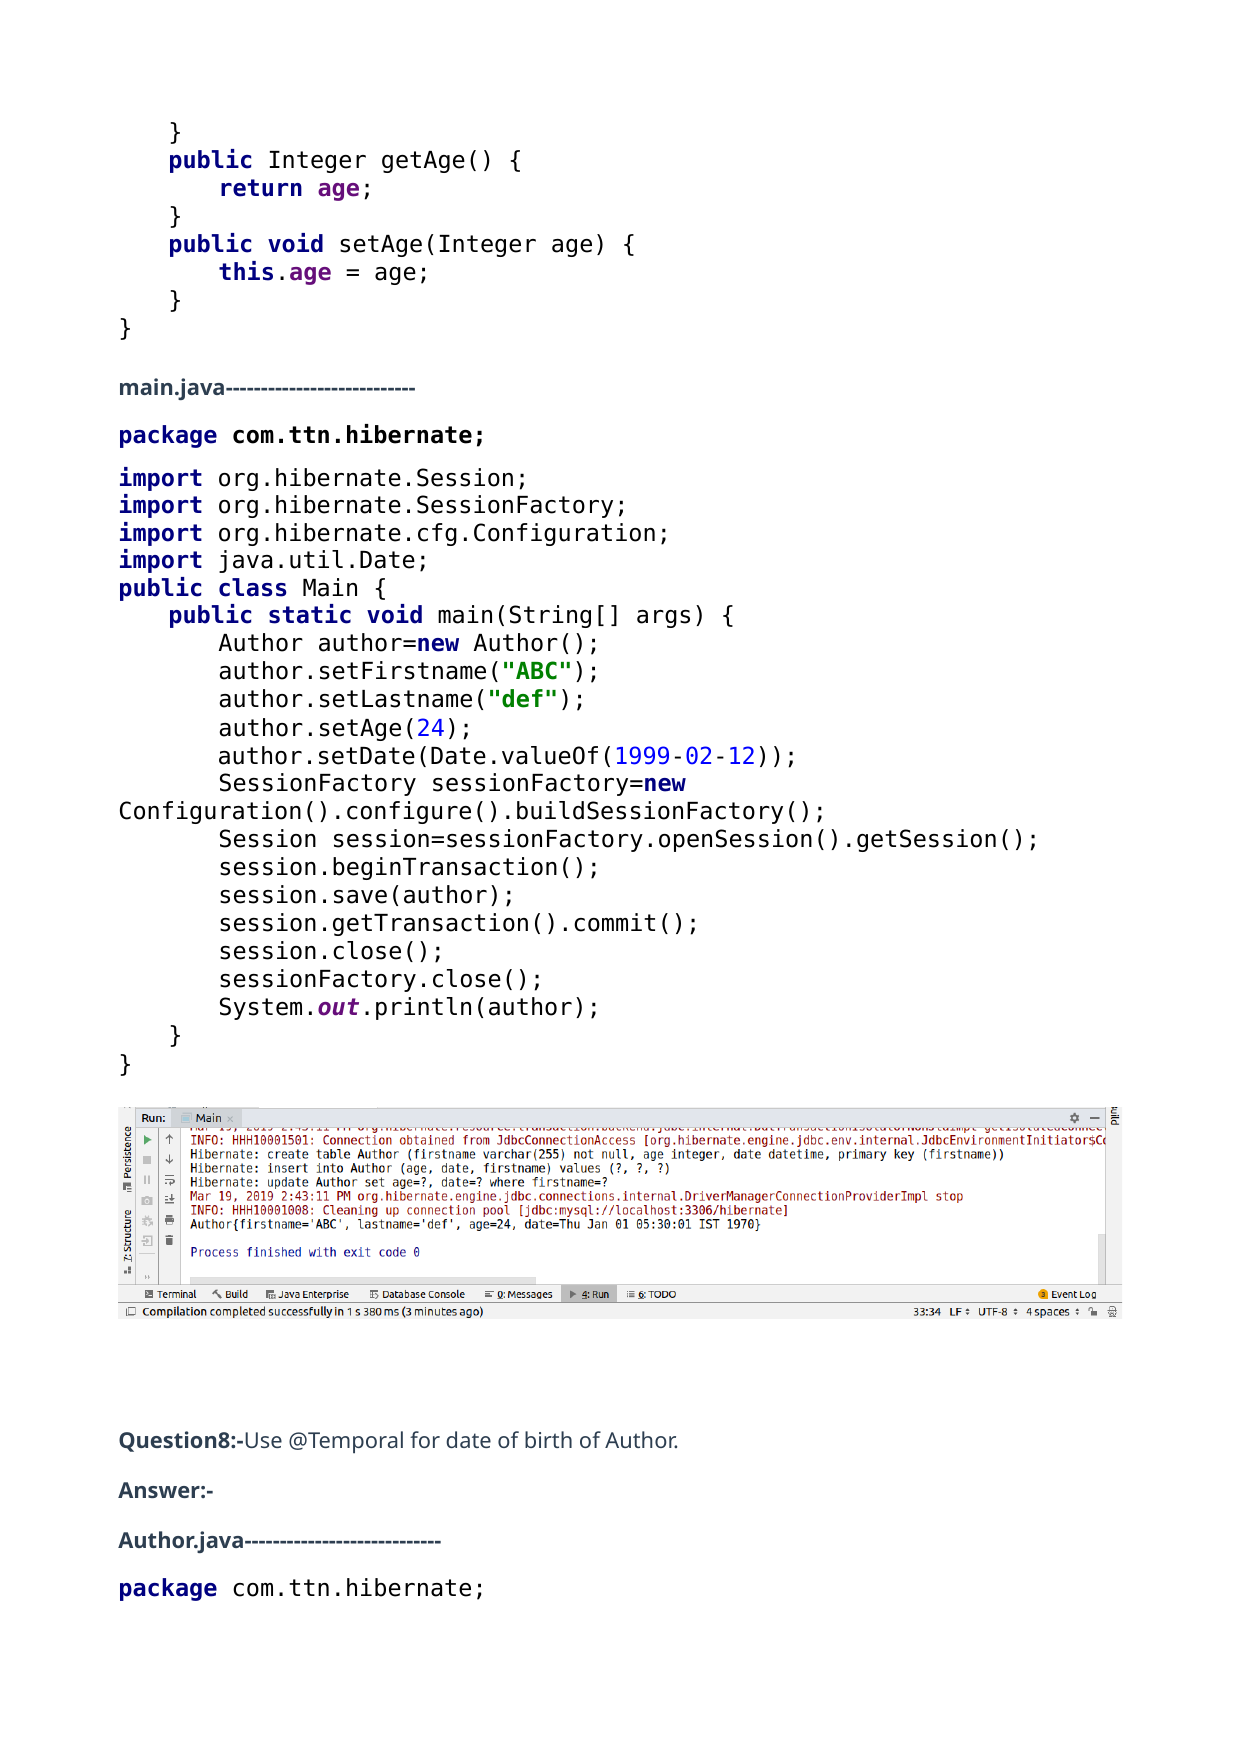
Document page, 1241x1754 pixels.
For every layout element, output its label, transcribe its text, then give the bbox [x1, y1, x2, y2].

text return age; [118, 174, 1122, 202]
text public void setAge(Integer age) { [118, 231, 1122, 259]
text import org.hibernate.Session; [118, 465, 1122, 492]
text package com.ttn.hibernate; [118, 1575, 1122, 1602]
text author.setLastname("def"); [118, 686, 1122, 714]
text } [118, 202, 1122, 231]
text author.setDate(Date.valueOf(1999-02-12)); [118, 742, 1122, 770]
text Answer:- [118, 1475, 1122, 1505]
text session.save(author); [118, 881, 1122, 909]
text Author author=new Author(); [118, 630, 1122, 658]
text } [118, 315, 1122, 342]
text sessionFactory.close(); [118, 966, 1122, 994]
text this.age = age; [118, 259, 1122, 287]
text main.java--------------------------- [118, 372, 1122, 402]
text session.close(); [118, 938, 1122, 966]
text } [118, 118, 1122, 146]
text System.out.println(author); [118, 994, 1122, 1022]
text Author.java---------------------------- [118, 1525, 1122, 1555]
text author.setAge(24); [118, 714, 1122, 742]
text } [118, 1050, 1122, 1078]
text } [118, 287, 1122, 315]
text session.beginTransaction(); [118, 853, 1122, 881]
text Session session=sessionFactory.openSession().getSession(); [118, 825, 1122, 853]
text public static void main(String[] args) { [118, 602, 1122, 630]
text } [118, 1022, 1122, 1050]
text public class Main { [118, 574, 1122, 602]
text import org.hibernate.SessionFactory; [118, 492, 1122, 519]
text import java.util.Date; [118, 547, 1122, 574]
text SessionFactory sessionFactory=new Configuration().configure().buildSessionFactory(); [118, 770, 1122, 825]
text session.getTransaction().commit(); [118, 909, 1122, 938]
text public Integer getAge() { [118, 146, 1122, 174]
picture [118, 1107, 1123, 1319]
text Question8:-Use @Temporal for date of birth of Author. [118, 1425, 1122, 1455]
text package com.ttn.hibernate; [118, 422, 1122, 449]
text author.setFirstname("ABC"); [118, 658, 1122, 686]
text import org.hibernate.cfg.Configuration; [118, 519, 1122, 547]
